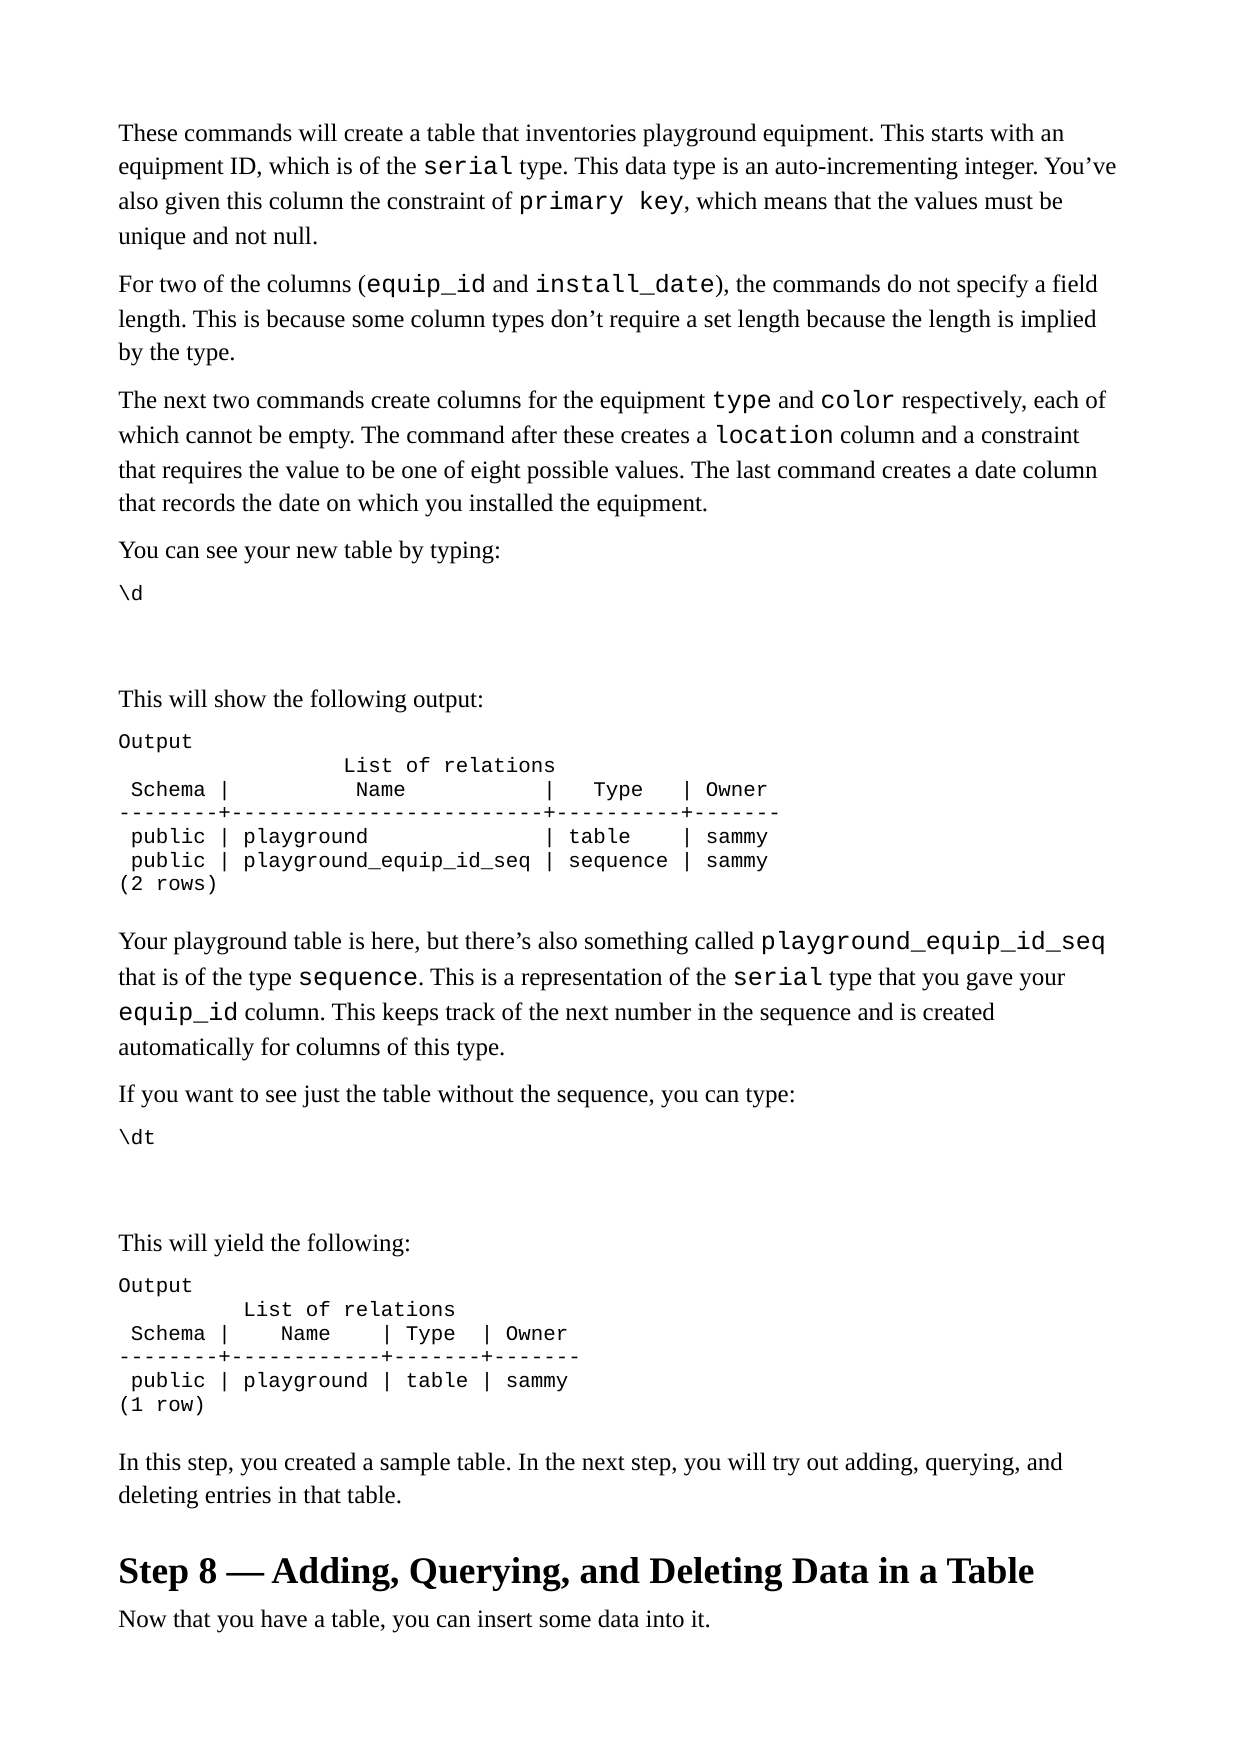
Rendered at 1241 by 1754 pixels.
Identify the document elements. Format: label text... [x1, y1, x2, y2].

text public | playground | table | sammy [118, 826, 1122, 850]
text In this step, you created a sample table. In the next step, you will try out adding, querying, and deleting entries in that table. [118, 1447, 1122, 1508]
text Output [118, 1275, 1122, 1299]
text Now that you have a table, you can insert some data into it. [118, 1604, 1122, 1632]
text Schema | Name | Type | Owner [118, 1323, 1122, 1346]
text Your playground table is here, but there’s also something called playground_equip_id_seq that is of the type sequence. This is a representation of the serial type that you gave your equip_id column. This keeps track of the next number in the sequence and is created automatically for columns of this type. [118, 926, 1122, 1061]
text public | playground | table | sammy [118, 1370, 1122, 1393]
text List of relations [118, 755, 1122, 779]
text You can see your new table by typing: [118, 536, 1122, 564]
text Schema | Name | Type | Owner [118, 779, 1122, 802]
text --------+-------------------------+----------+------- [118, 802, 1122, 826]
text This will show the following output: [118, 684, 1122, 713]
text public | playground_equip_id_seq | sequence | sammy [118, 850, 1122, 873]
text --------+------------+-------+------- [118, 1346, 1122, 1370]
text If you want to see just the table without the sequence, you can type: [118, 1079, 1122, 1108]
text \dt [118, 1127, 1122, 1151]
text These commands will create a table that inventories playground equipment. This starts with an equipment ID, which is of the serial type. This data type is an auto-incrementing integer. You’ve also given this column the constraint of primary key, which means that the values must be unique and not null. [118, 118, 1122, 250]
text For two of the columns (equip_id and install_date), the commands do not specify a field length. This is because some column types don’t require a set length because the length is implied by the type. [118, 269, 1122, 366]
text (2 rows) [118, 873, 1122, 897]
text The next two commands create columns for the equipment type and color respectively, each of which cannot be empty. The command after these creates a location column and a constraint that requires the value to be one of eight possible values. The last command creates a date column that records the date on which you installed the equipment. [118, 385, 1122, 517]
text \d [118, 583, 1122, 607]
text (1 row) [118, 1393, 1122, 1417]
text This will yield the following: [118, 1228, 1122, 1256]
text List of relations [118, 1299, 1122, 1323]
text Output [118, 731, 1122, 755]
subtitle Step 8 — Adding, Querying, and Deleting Data in a Table [118, 1548, 1122, 1591]
